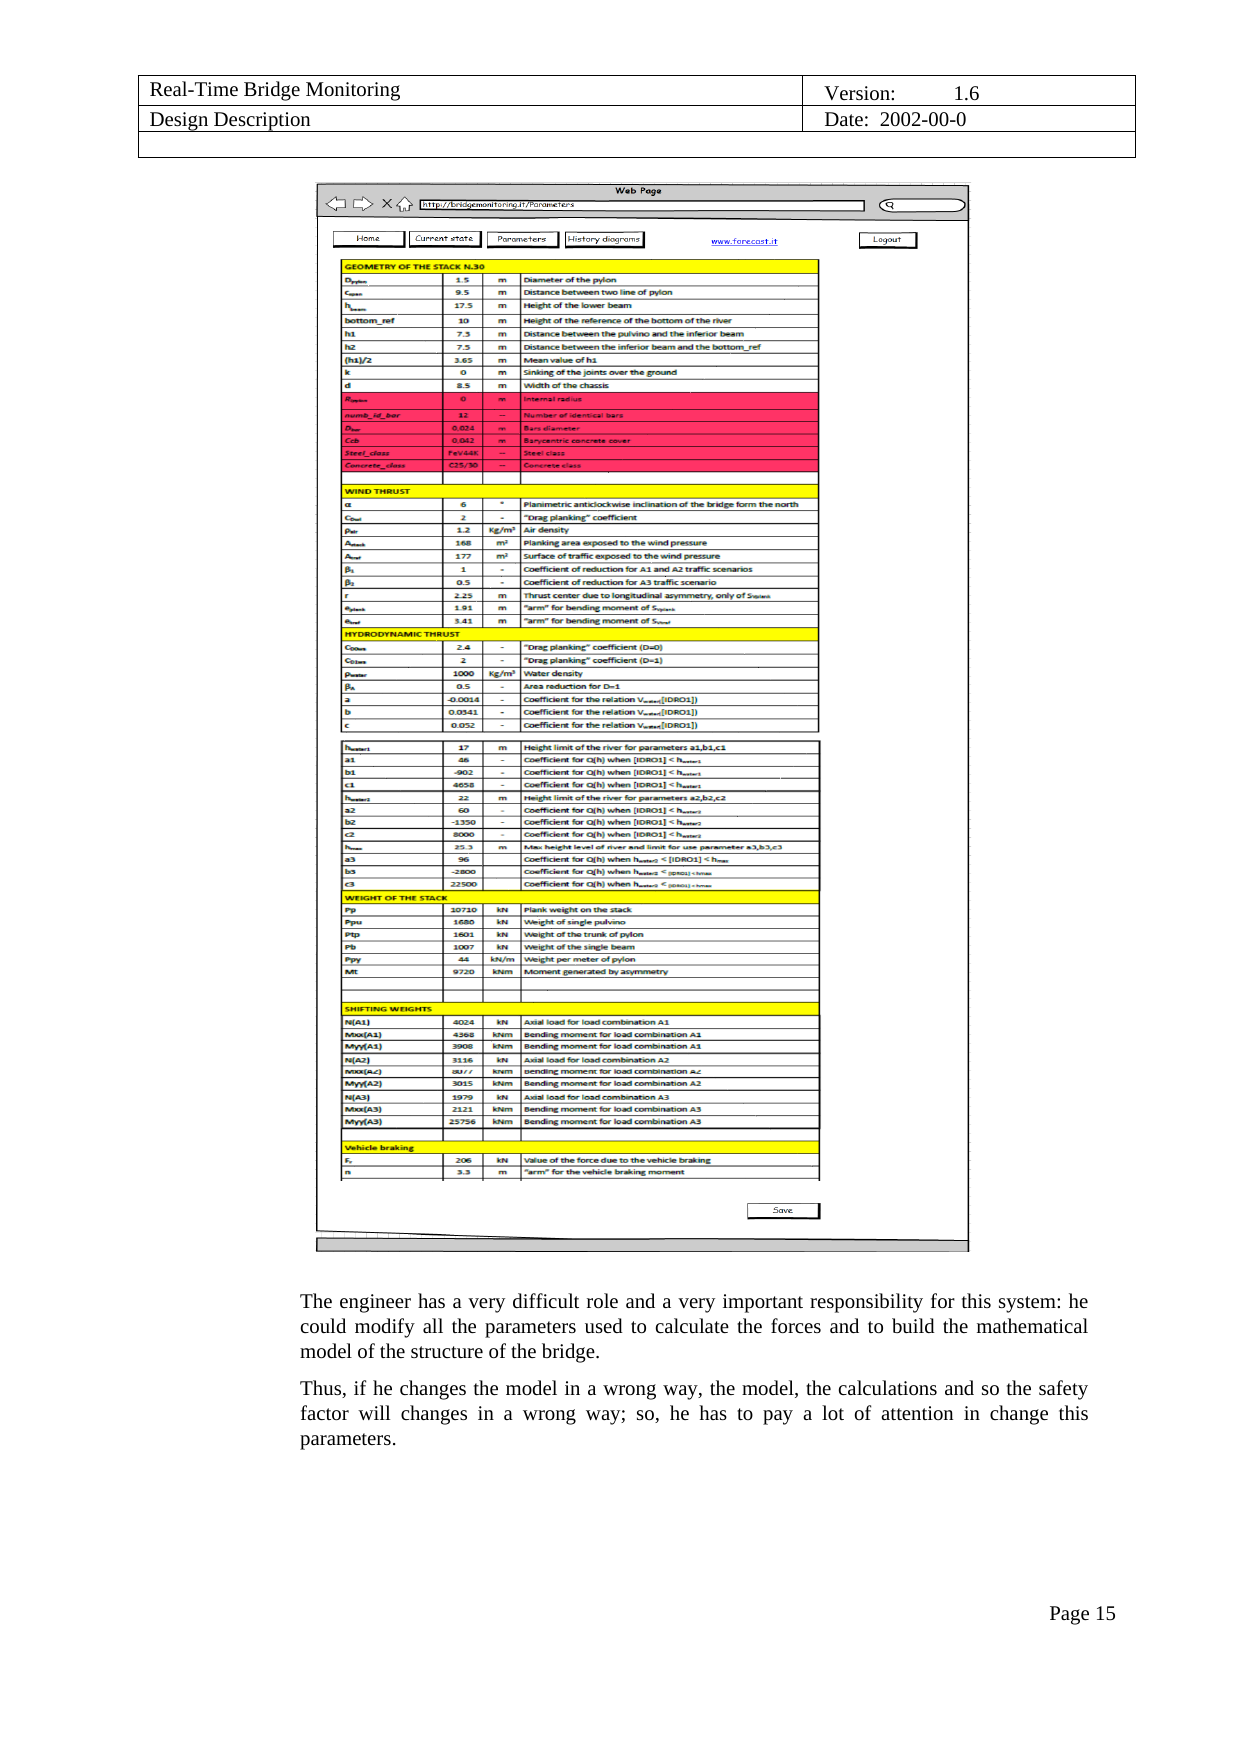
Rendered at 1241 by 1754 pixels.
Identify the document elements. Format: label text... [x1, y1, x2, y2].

list The engineer has a very difficult role and a very important responsibility for this system: he could modify all the parameters used to calculate the forces and to build the mathematical model of the structure of the bridge. [262, 1288, 1090, 1363]
list Thus, if he changes the model in a wrong way, the model, the calculations and so the safety factor will changes in a wrong way; so, he has to pay a lot of attention in change this parameters. [262, 1375, 1090, 1450]
